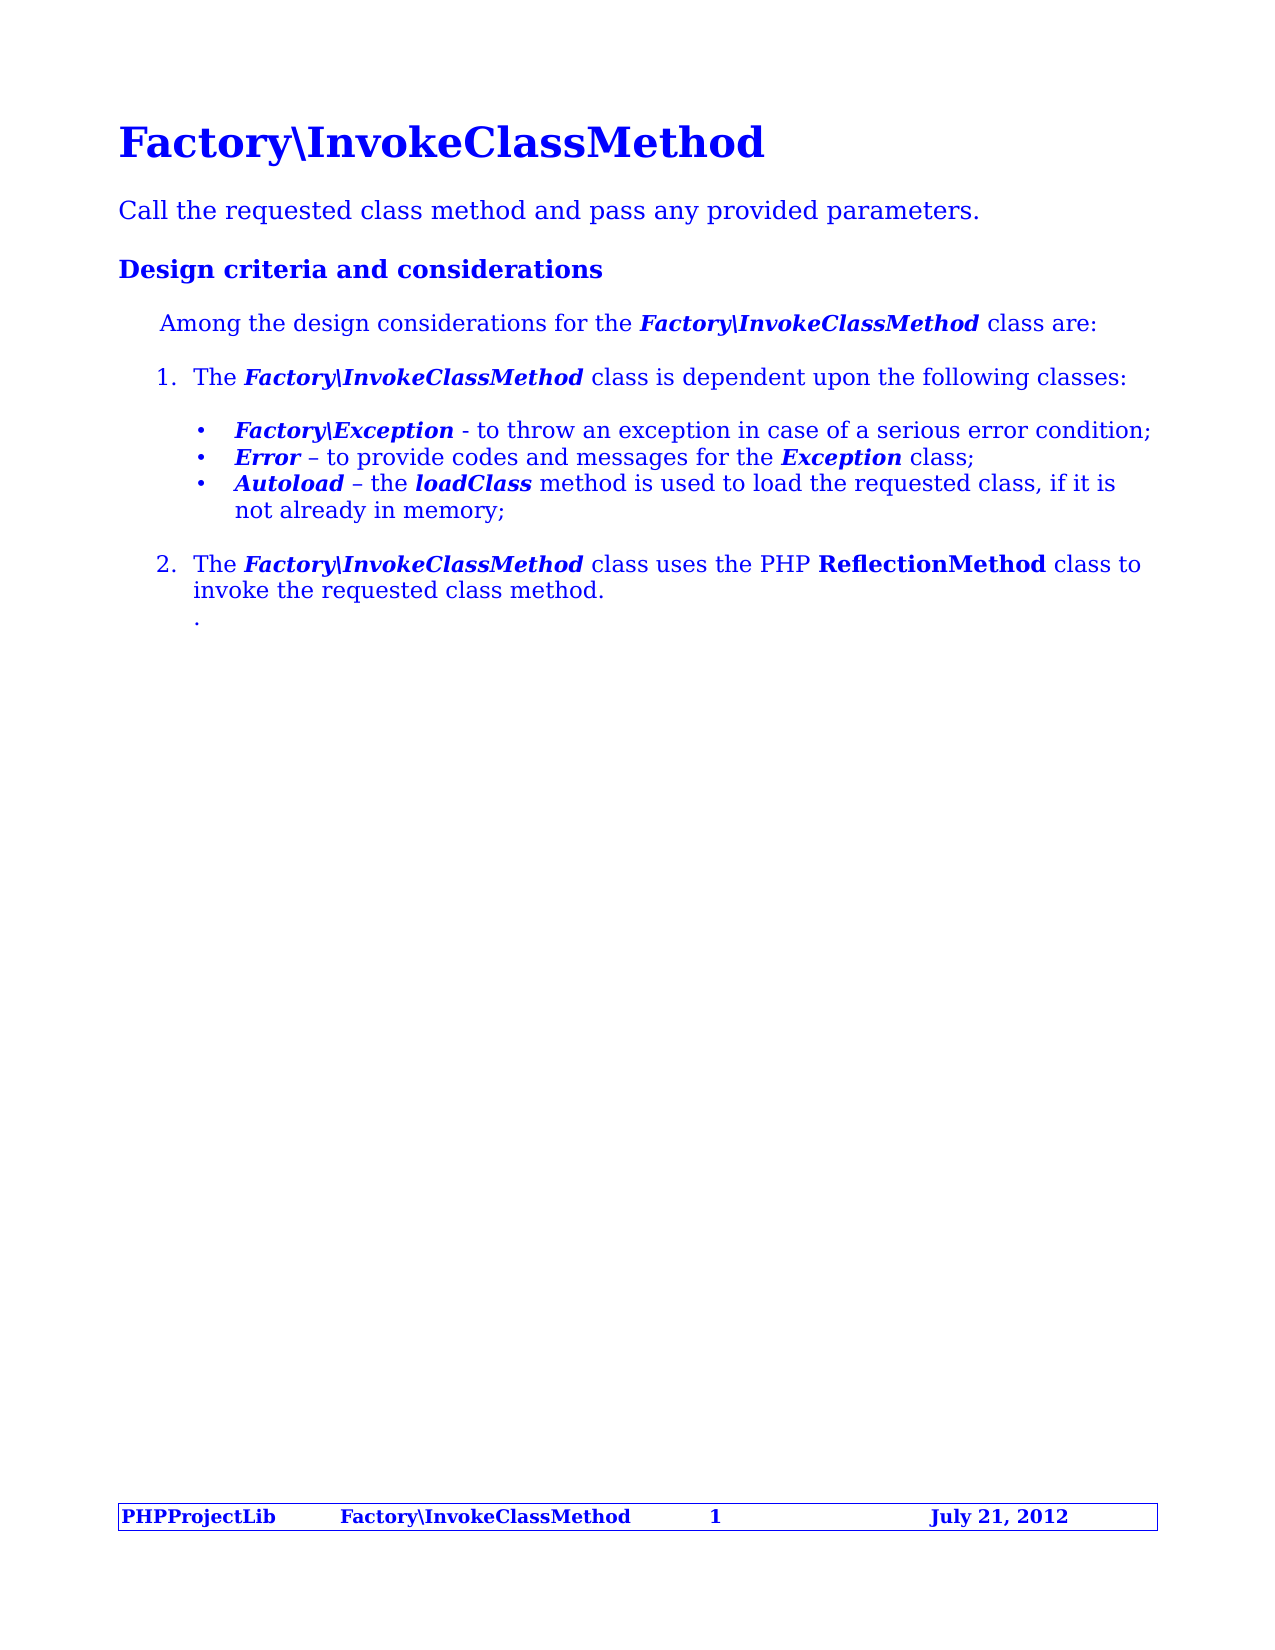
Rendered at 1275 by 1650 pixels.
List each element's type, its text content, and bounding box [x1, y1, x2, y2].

list Error – to provide codes and messages for the Exception class; [197, 444, 1157, 471]
text Among the design considerations for the Factory\InvokeClassMethod class are: [159, 311, 1157, 337]
title Factory\InvokeClassMethod [118, 118, 1157, 167]
title Design criteria and considerations [118, 254, 1157, 284]
list The Factory\InvokeClassMethod class is dependent upon the following classes: [156, 364, 1157, 391]
list The Factory\InvokeClassMethod class uses the PHP ReflectionMethod class to invoke the requested class method. [156, 551, 1157, 604]
list . [156, 604, 1157, 631]
list Factory\Exception - to throw an exception in case of a serious error condition; [197, 417, 1157, 444]
list Autoload – the loadClass method is used to load the requested class, if it is not already in memory; [197, 471, 1157, 524]
text Call the requested class method and pass any provided parameters. [118, 196, 1157, 225]
